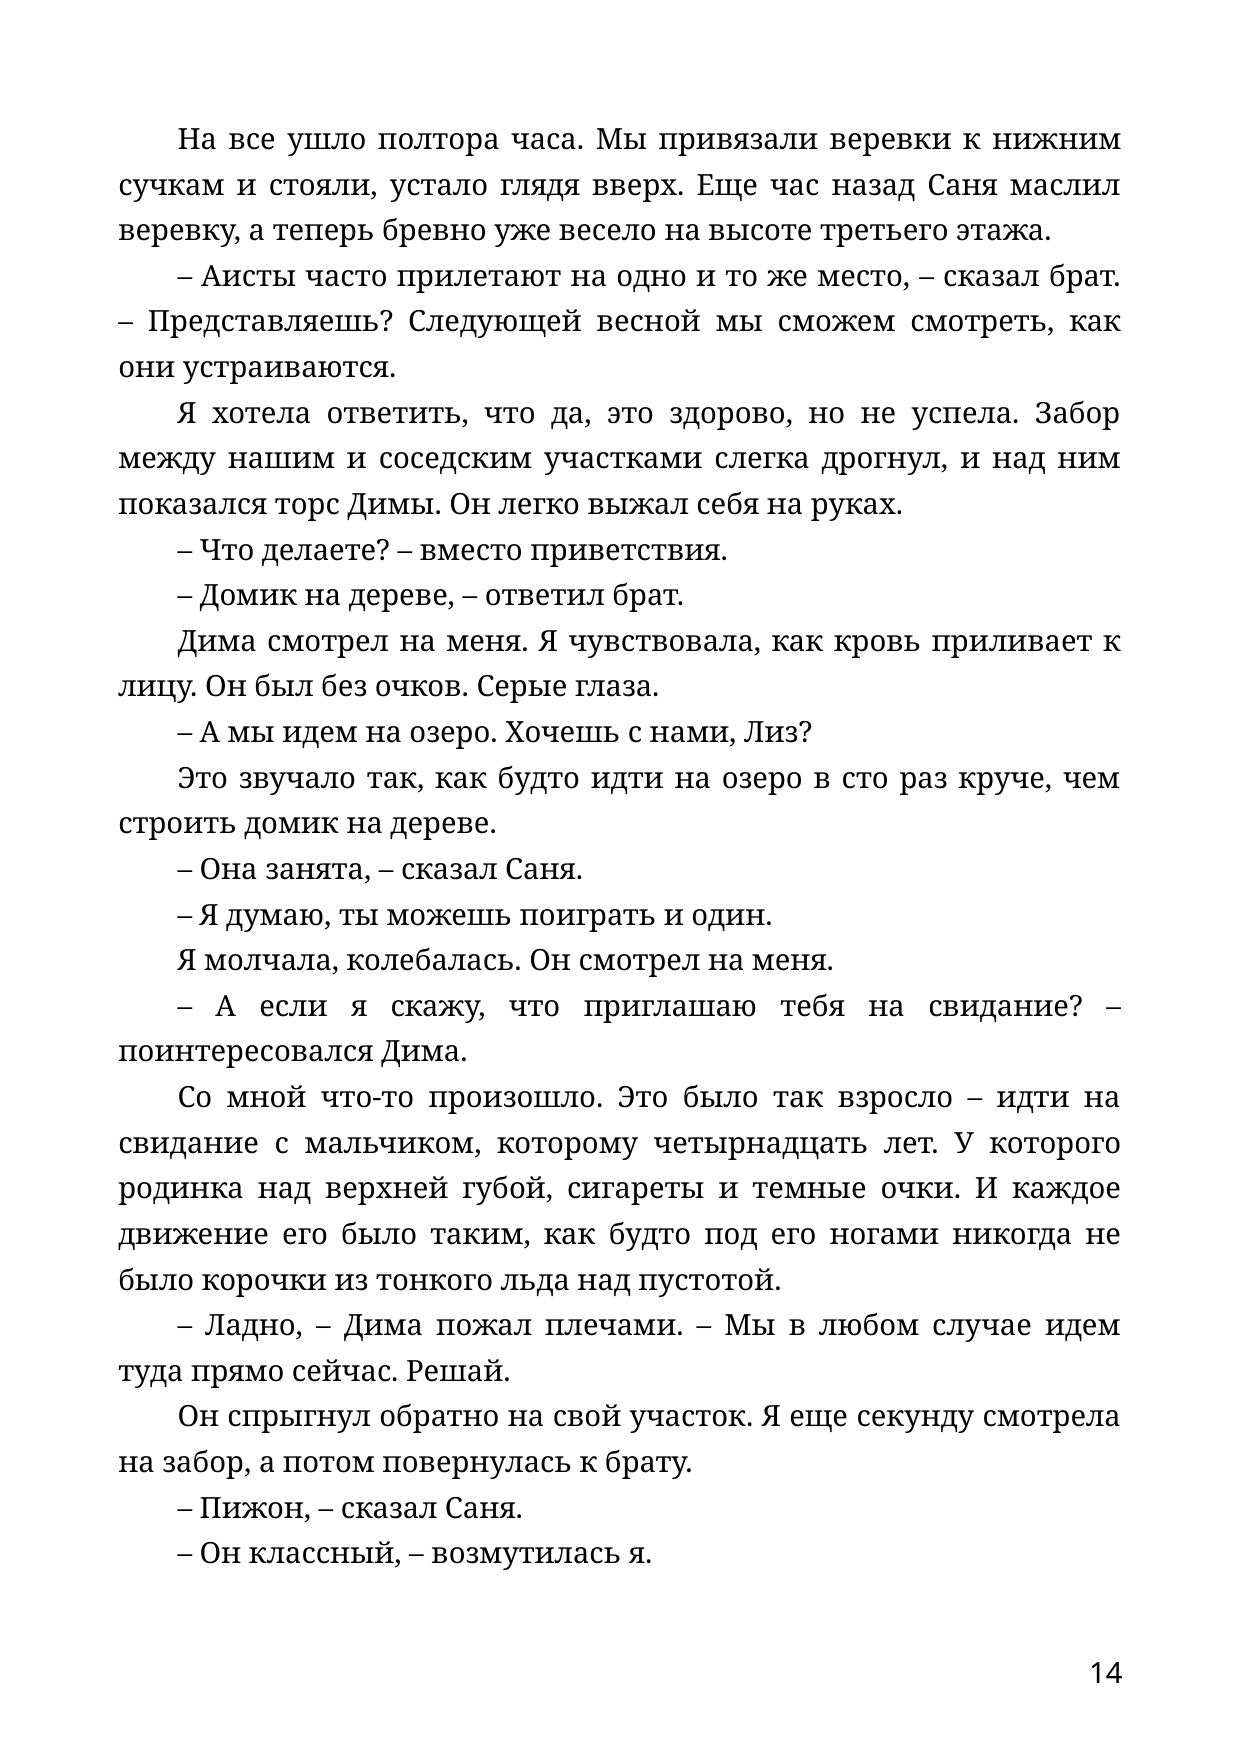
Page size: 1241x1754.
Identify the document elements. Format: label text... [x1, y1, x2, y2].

text – Он классный, – возмутилась я. [118, 1532, 1122, 1572]
text Дима смотрел на меня. Я чувствовала, как кровь приливает к лицу. Он был без очков. Серые глаза. [118, 620, 1122, 705]
text – Аисты часто прилетают на одно и то же место, – сказал брат. – Представляешь? Следующей весной мы сможем смотреть, как они устраиваются. [118, 255, 1122, 386]
text Это звучало так, как будто идти на озеро в сто раз круче, чем строить домик на дереве. [118, 757, 1122, 842]
text Он спрыгнул обратно на свой участок. Я еще секунду смотрела на забор, а потом повернулась к брату. [118, 1396, 1122, 1481]
text – Домик на дереве, – ответил брат. [118, 574, 1122, 614]
text – Она занята, – сказал Саня. [118, 848, 1122, 888]
text На все ушло полтора часа. Мы привязали веревки к нижним сучкам и стояли, устало глядя вверх. Еще час назад Саня маслил веревку, а теперь бревно уже весело на высоте третьего этажа. [118, 118, 1122, 249]
text – А если я скажу, что приглашаю тебя на свидание? – поинтересовался Дима. [118, 985, 1122, 1070]
text – А мы идем на озеро. Хочешь с нами, Лиз? [118, 711, 1122, 751]
text Я хотела ответить, что да, это здорово, но не успела. Забор между нашим и соседским участками слегка дрогнул, и над ним показался торс Димы. Он легко выжал себя на руках. [118, 392, 1122, 523]
text – Я думаю, ты можешь поиграть и один. [118, 894, 1122, 933]
text – Пижон, – сказал Саня. [118, 1487, 1122, 1527]
text Я молчала, колебалась. Он смотрел на меня. [118, 939, 1122, 979]
text – Что делаете? – вместо приветствия. [118, 529, 1122, 568]
text – Ладно, – Дима пожал плечами. – Мы в любом случае идем туда прямо сейчас. Решай. [118, 1304, 1122, 1390]
text Со мной что-то произошло. Это было так взросло – идти на свидание с мальчиком, которому четырнадцать лет. У которого родинка над верхней губой, сигареты и темные очки. И каждое движение его было таким, как будто под его ногами никогда не было корочки из тонкого льда над пустотой. [118, 1076, 1122, 1298]
